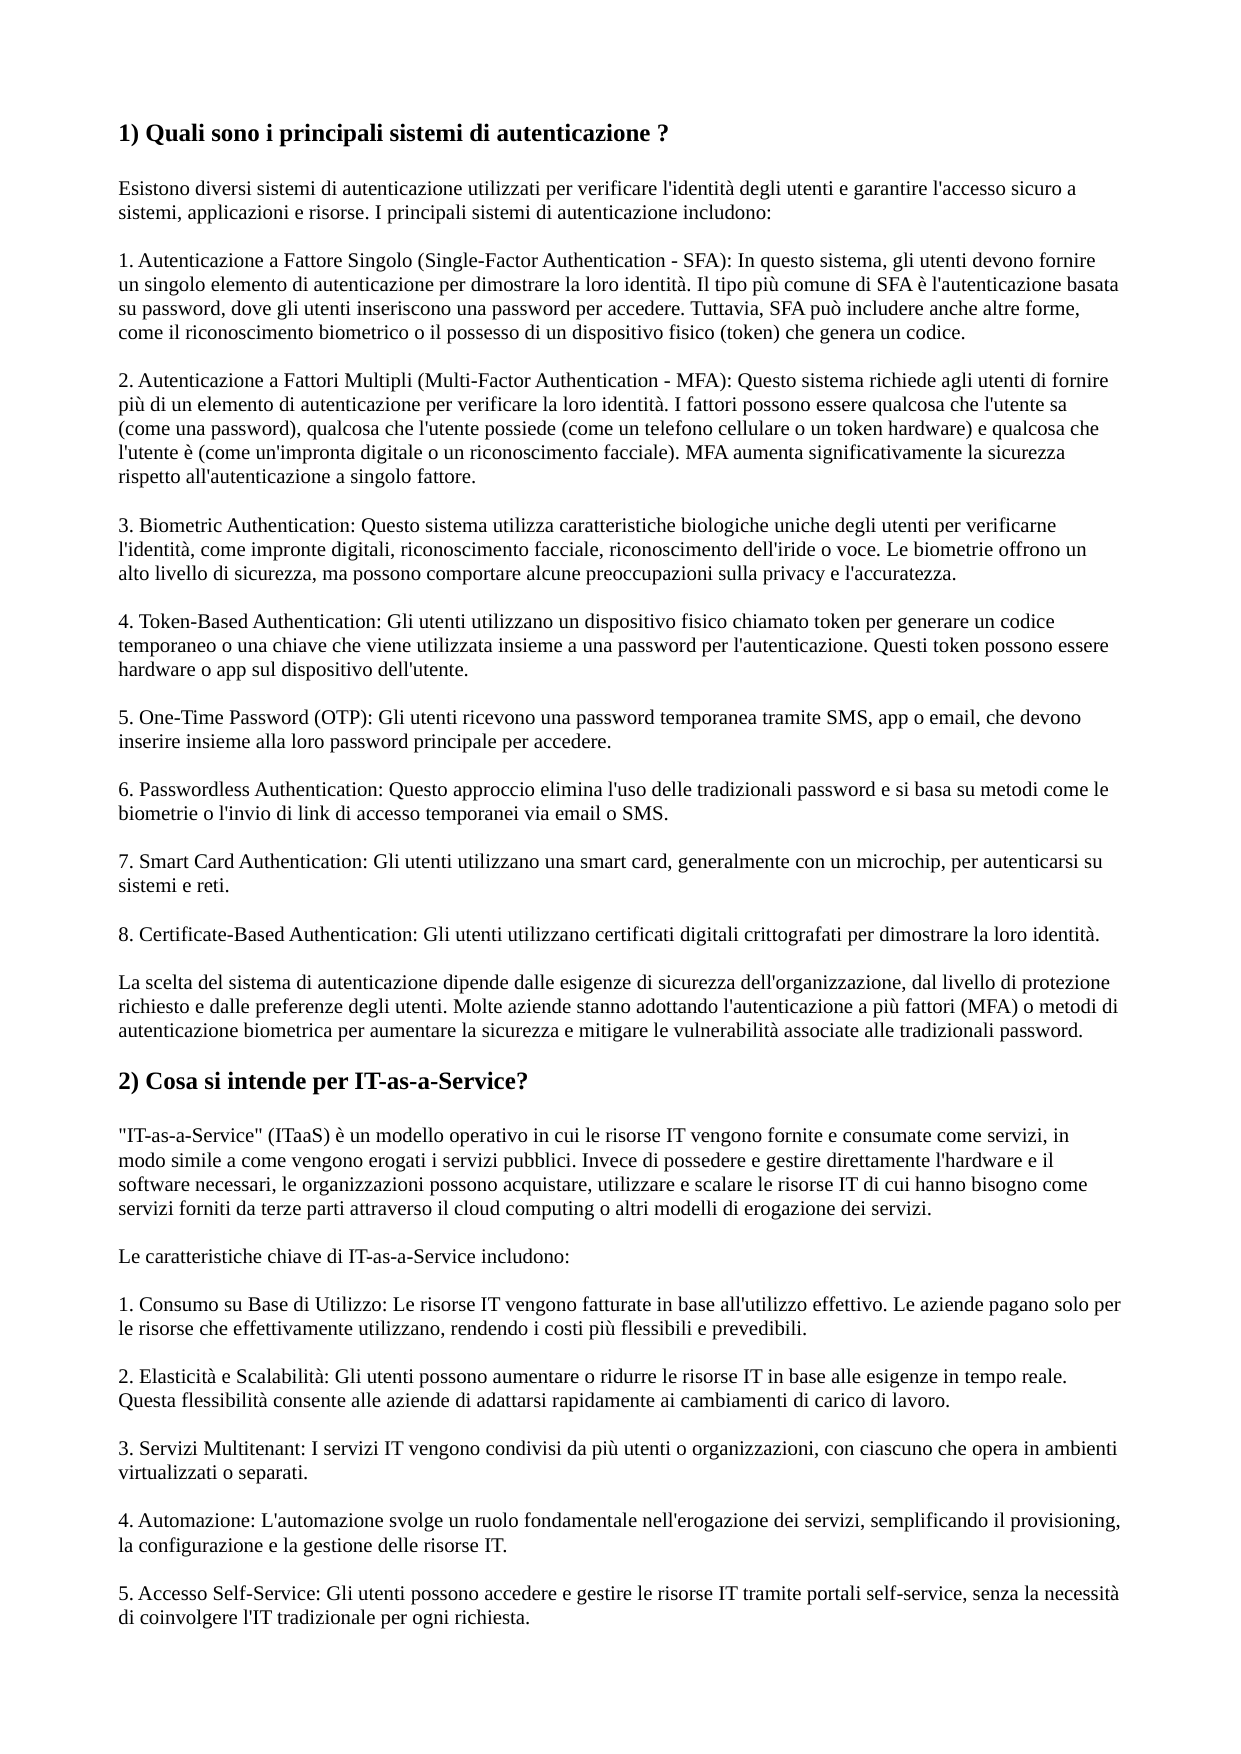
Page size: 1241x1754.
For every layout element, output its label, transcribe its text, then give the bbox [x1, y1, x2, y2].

text 3. Servizi Multitenant: I servizi IT vengono condivisi da più utenti o organizzazioni, con ciascuno che opera in ambienti virtualizzati o separati. [118, 1436, 1122, 1484]
text 1) Quali sono i principali sistemi di autenticazione ? [118, 118, 1122, 147]
text 2. Autenticazione a Fattori Multipli (Multi-Factor Authentication - MFA): Questo sistema richiede agli utenti di fornire più di un elemento di autenticazione per verificare la loro identità. I fattori possono essere qualcosa che l'utente sa (come una password), qualcosa che l'utente possiede (come un telefono cellulare o un token hardware) e qualcosa che l'utente è (come un'impronta digitale o un riconoscimento facciale). MFA aumenta significativamente la sicurezza rispetto all'autenticazione a singolo fattore. [118, 368, 1122, 488]
text La scelta del sistema di autenticazione dipende dalle esigenze di sicurezza dell'organizzazione, dal livello di protezione richiesto e dalle preferenze degli utenti. Molte aziende stanno adottando l'autenticazione a più fattori (MFA) o metodi di autenticazione biometrica per aumentare la sicurezza e mitigare le vulnerabilità associate alle tradizionali password. [118, 970, 1122, 1042]
text 6. Passwordless Authentication: Questo approccio elimina l'uso delle tradizionali password e si basa su metodi come le biometrie o l'invio di link di accesso temporanei via email o SMS. [118, 777, 1122, 825]
text "IT-as-a-Service" (ITaaS) è un modello operativo in cui le risorse IT vengono fornite e consumate come servizi, in modo simile a come vengono erogati i servizi pubblici. Invece di possedere e gestire direttamente l'hardware e il software necessari, le organizzazioni possono acquistare, utilizzare e scalare le risorse IT di cui hanno bisogno come servizi forniti da terze parti attraverso il cloud computing o altri modelli di erogazione dei servizi. [118, 1123, 1122, 1220]
text 4. Token-Based Authentication: Gli utenti utilizzano un dispositivo fisico chiamato token per generare un codice temporaneo o una chiave che viene utilizzata insieme a una password per l'autenticazione. Questi token possono essere hardware o app sul dispositivo dell'utente. [118, 609, 1122, 681]
text 3. Biometric Authentication: Questo sistema utilizza caratteristiche biologiche uniche degli utenti per verificarne l'identità, come impronte digitali, riconoscimento facciale, riconoscimento dell'iride o voce. Le biometrie offrono un alto livello di sicurezza, ma possono comportare alcune preoccupazioni sulla privacy e l'accuratezza. [118, 512, 1122, 585]
text 2. Elasticità e Scalabilità: Gli utenti possono aumentare o ridurre le risorse IT in base alle esigenze in tempo reale. Questa flessibilità consente alle aziende di adattarsi rapidamente ai cambiamenti di carico di lavoro. [118, 1364, 1122, 1412]
text 5. Accesso Self-Service: Gli utenti possono accedere e gestire le risorse IT tramite portali self-service, senza la necessità di coinvolgere l'IT tradizionale per ogni richiesta. [118, 1581, 1122, 1629]
text 8. Certificate-Based Authentication: Gli utenti utilizzano certificati digitali crittografati per dimostrare la loro identità. [118, 922, 1122, 946]
text 1. Autenticazione a Fattore Singolo (Single-Factor Authentication - SFA): In questo sistema, gli utenti devono fornire un singolo elemento di autenticazione per dimostrare la loro identità. Il tipo più comune di SFA è l'autenticazione basata su password, dove gli utenti inseriscono una password per accedere. Tuttavia, SFA può includere anche altre forme, come il riconoscimento biometrico o il possesso di un dispositivo fisico (token) che genera un codice. [118, 248, 1122, 344]
text Le caratteristiche chiave di IT-as-a-Service includono: [118, 1244, 1122, 1268]
text 2) Cosa si intende per IT-as-a-Service? [118, 1066, 1122, 1095]
text 7. Smart Card Authentication: Gli utenti utilizzano una smart card, generalmente con un microchip, per autenticarsi su sistemi e reti. [118, 849, 1122, 897]
text 4. Automazione: L'automazione svolge un ruolo fondamentale nell'erogazione dei servizi, semplificando il provisioning, la configurazione e la gestione delle risorse IT. [118, 1508, 1122, 1557]
text 5. One-Time Password (OTP): Gli utenti ricevono una password temporanea tramite SMS, app o email, che devono inserire insieme alla loro password principale per accedere. [118, 705, 1122, 753]
text 1. Consumo su Base di Utilizzo: Le risorse IT vengono fatturate in base all'utilizzo effettivo. Le aziende pagano solo per le risorse che effettivamente utilizzano, rendendo i costi più flessibili e prevedibili. [118, 1292, 1122, 1340]
text Esistono diversi sistemi di autenticazione utilizzati per verificare l'identità degli utenti e garantire l'accesso sicuro a sistemi, applicazioni e risorse. I principali sistemi di autenticazione includono: [118, 176, 1122, 224]
